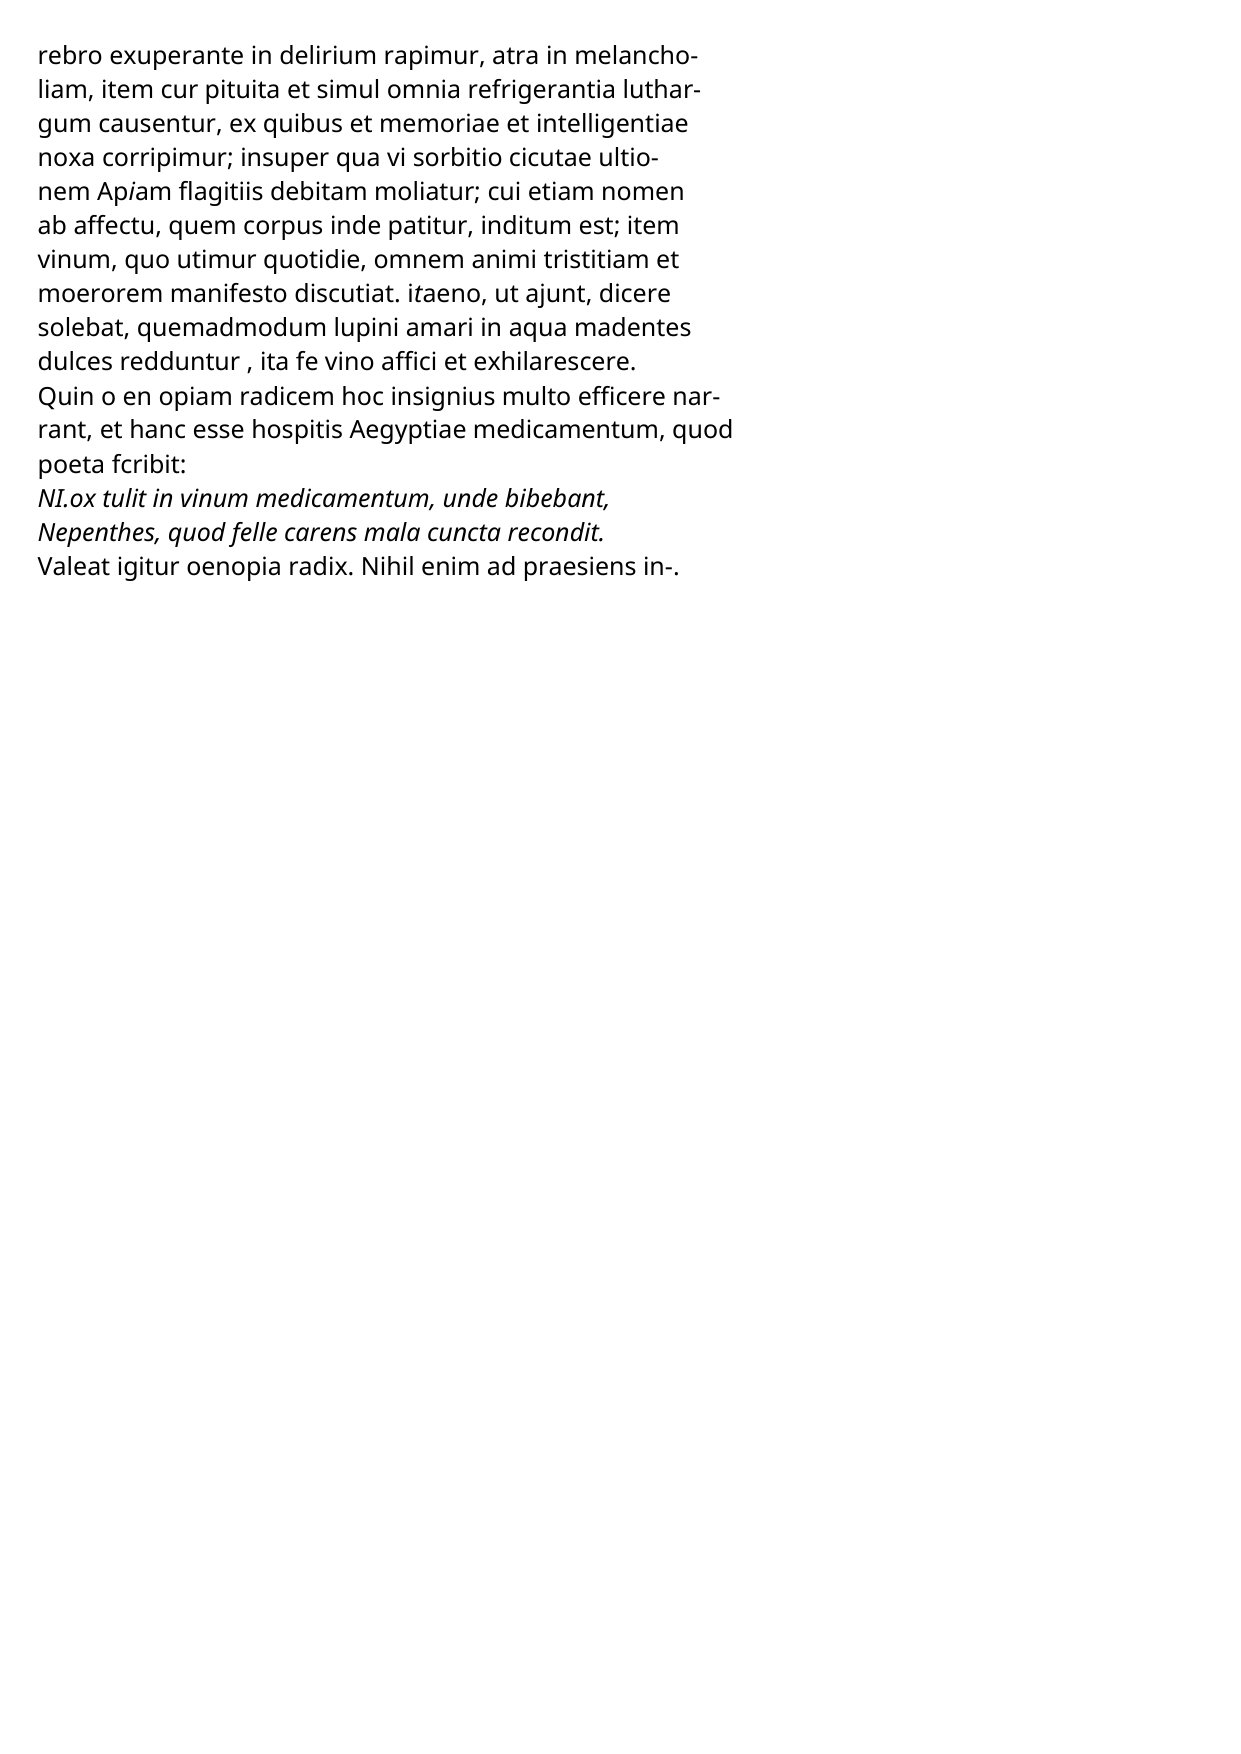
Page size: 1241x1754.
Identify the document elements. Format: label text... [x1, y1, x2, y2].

text Valeat igitur oenopia radix. Nihil enim ad praesiens in-. [37, 548, 1203, 582]
text rebro exuperante in delirium rapimur, atra in melancho- liam, item cur pituita et simul omnia refrigerantia luthar- gum causentur, ex quibus et memoriae et intelligentiae noxa corripimur; insuper qua vi sorbitio cicutae ultio- nem Apiam flagitiis debitam moliatur; cui etiam nomen ab affectu, quem corpus inde patitur, inditum est; item vinum, quo utimur quotidie, omnem animi tristitiam et moerorem manifesto discutiat. itaeno, ut ajunt, dicere solebat, quemadmodum lupini amari in aqua madentes dulces redduntur , ita fe vino affici et exhilarescere. Quin o en opiam radicem hoc insignius multo efficere nar- rant, et hanc esse hospitis Aegyptiae medicamentum, quod poeta fcribit: [37, 37, 1203, 480]
text NI.ox tulit in vinum medicamentum, unde bibebant, Nepenthes, quod felle carens mala cuncta recondit. [37, 480, 1203, 548]
